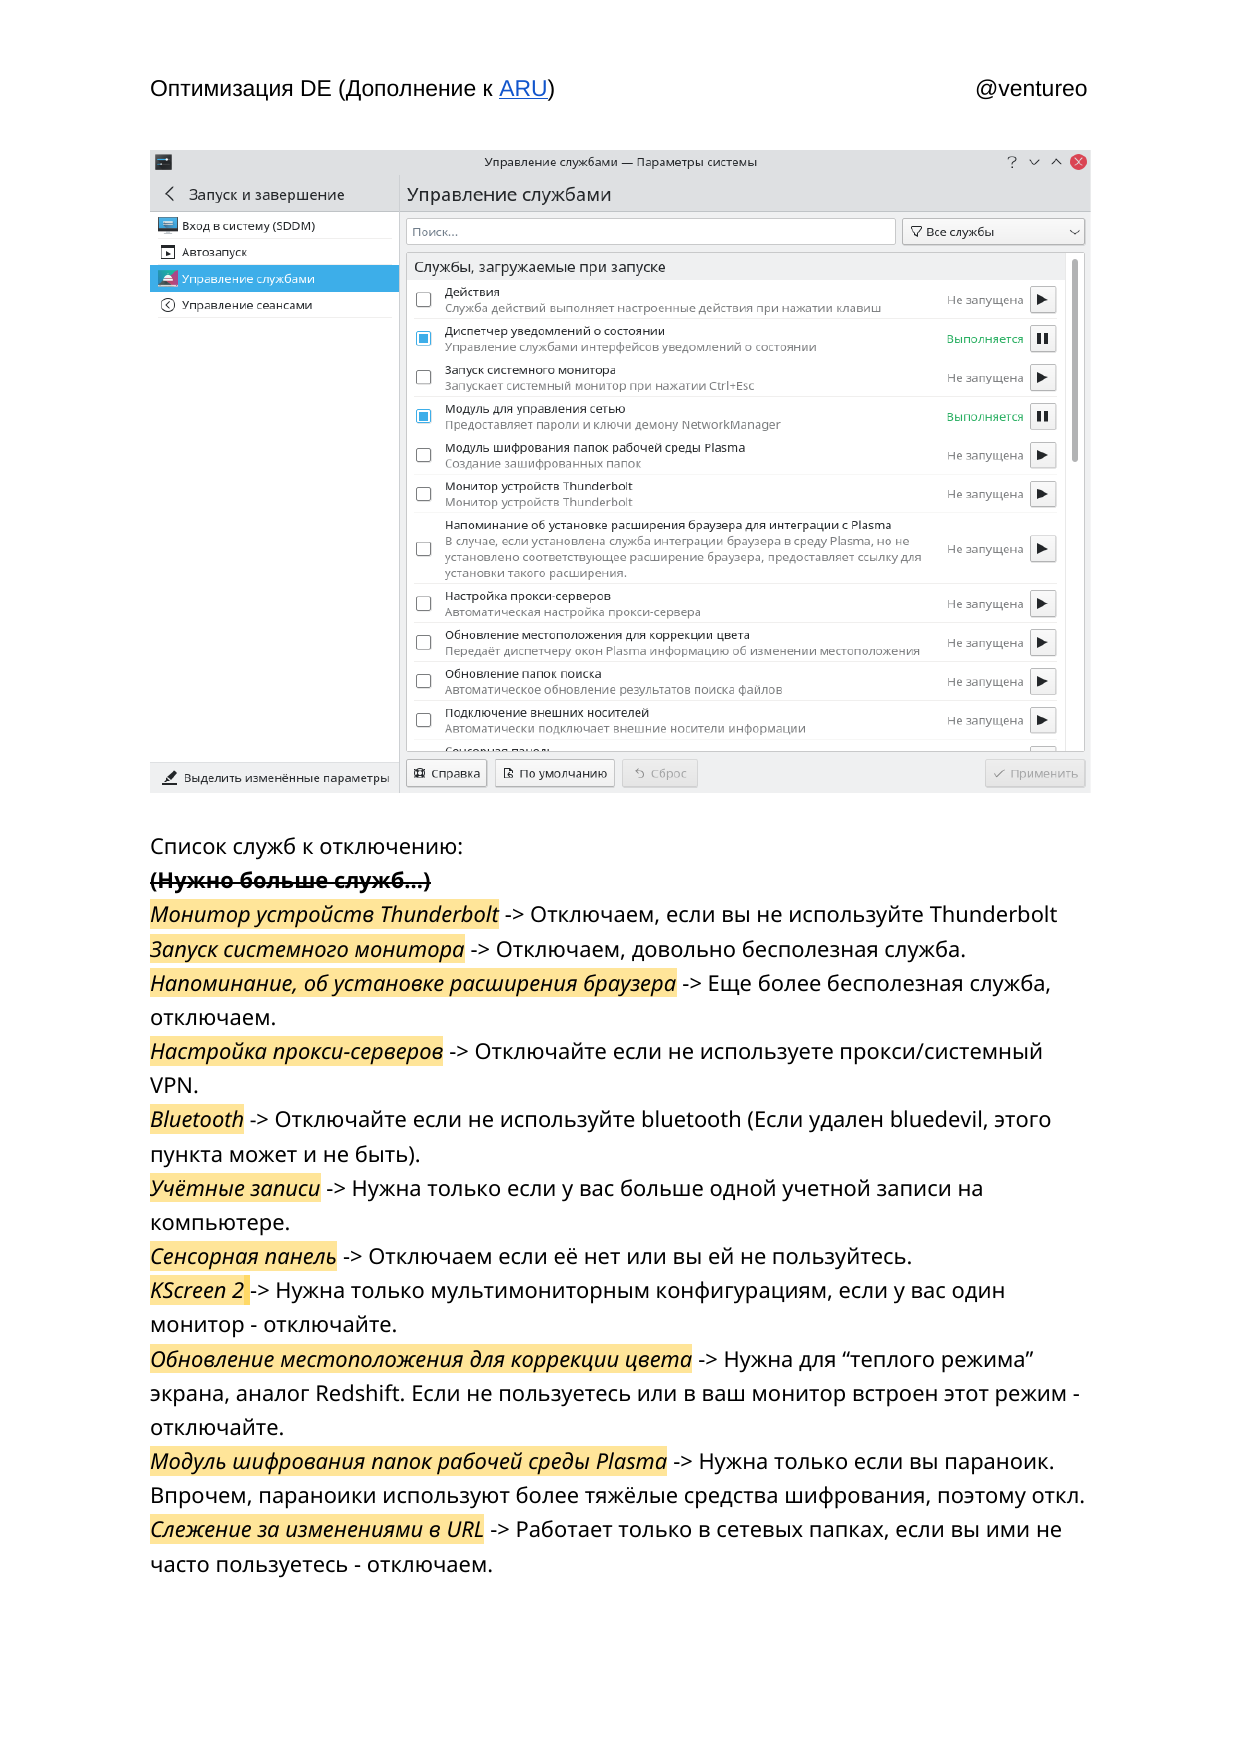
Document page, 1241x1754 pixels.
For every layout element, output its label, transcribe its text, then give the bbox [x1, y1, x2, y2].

text Напоминание, об установке расширения браузера -> Еще более бесполезная служба, отключаем. [150, 968, 1090, 1032]
text Модуль шифрования папок рабочей среды Plasma -> Нужна только если вы параноик. Впрочем, параноики используют более тяжёлые средства шифрования, поэтому откл. [150, 1446, 1090, 1510]
text Список служб к отключению: [150, 831, 1090, 861]
text Обновление местоположения для коррекции цвета -> Нужна для “теплого режима” экрана, аналог Redshift. Если не пользуетесь или в ваш монитор встроен этот режим - отключайте. [150, 1343, 1090, 1442]
text Монитор устройств Thunderbolt -> Отключаем, если вы не используйте Thunderbolt [150, 899, 1090, 929]
text Сенсорная панель -> Отключаем если её нет или вы ей не пользуйтесь. [150, 1241, 1090, 1271]
text Настройка прокси-серверов -> Отключайте если не используете прокси/системный VPN. [150, 1036, 1090, 1100]
text Слежение за изменениями в URL -> Работает только в сетевых папках, если вы ими не часто пользуетесь - отключаем. [150, 1514, 1090, 1578]
text Bluetooth -> Отключайте если не используйте bluetooth (Если удален bluedevil, этого пункта может и не быть). [150, 1104, 1090, 1168]
picture [150, 150, 1091, 793]
text (Нужно больше служб…) [150, 865, 1090, 895]
text KScreen 2 -> Нужна только мультимониторным конфигурациям, если у вас один монитор - отключайте. [150, 1275, 1090, 1339]
text Запуск системного монитора -> Отключаем, довольно бесполезная служба. [150, 933, 1090, 963]
text Учётные записи -> Нужна только если у вас больше одной учетной записи на компьютере. [150, 1173, 1090, 1237]
